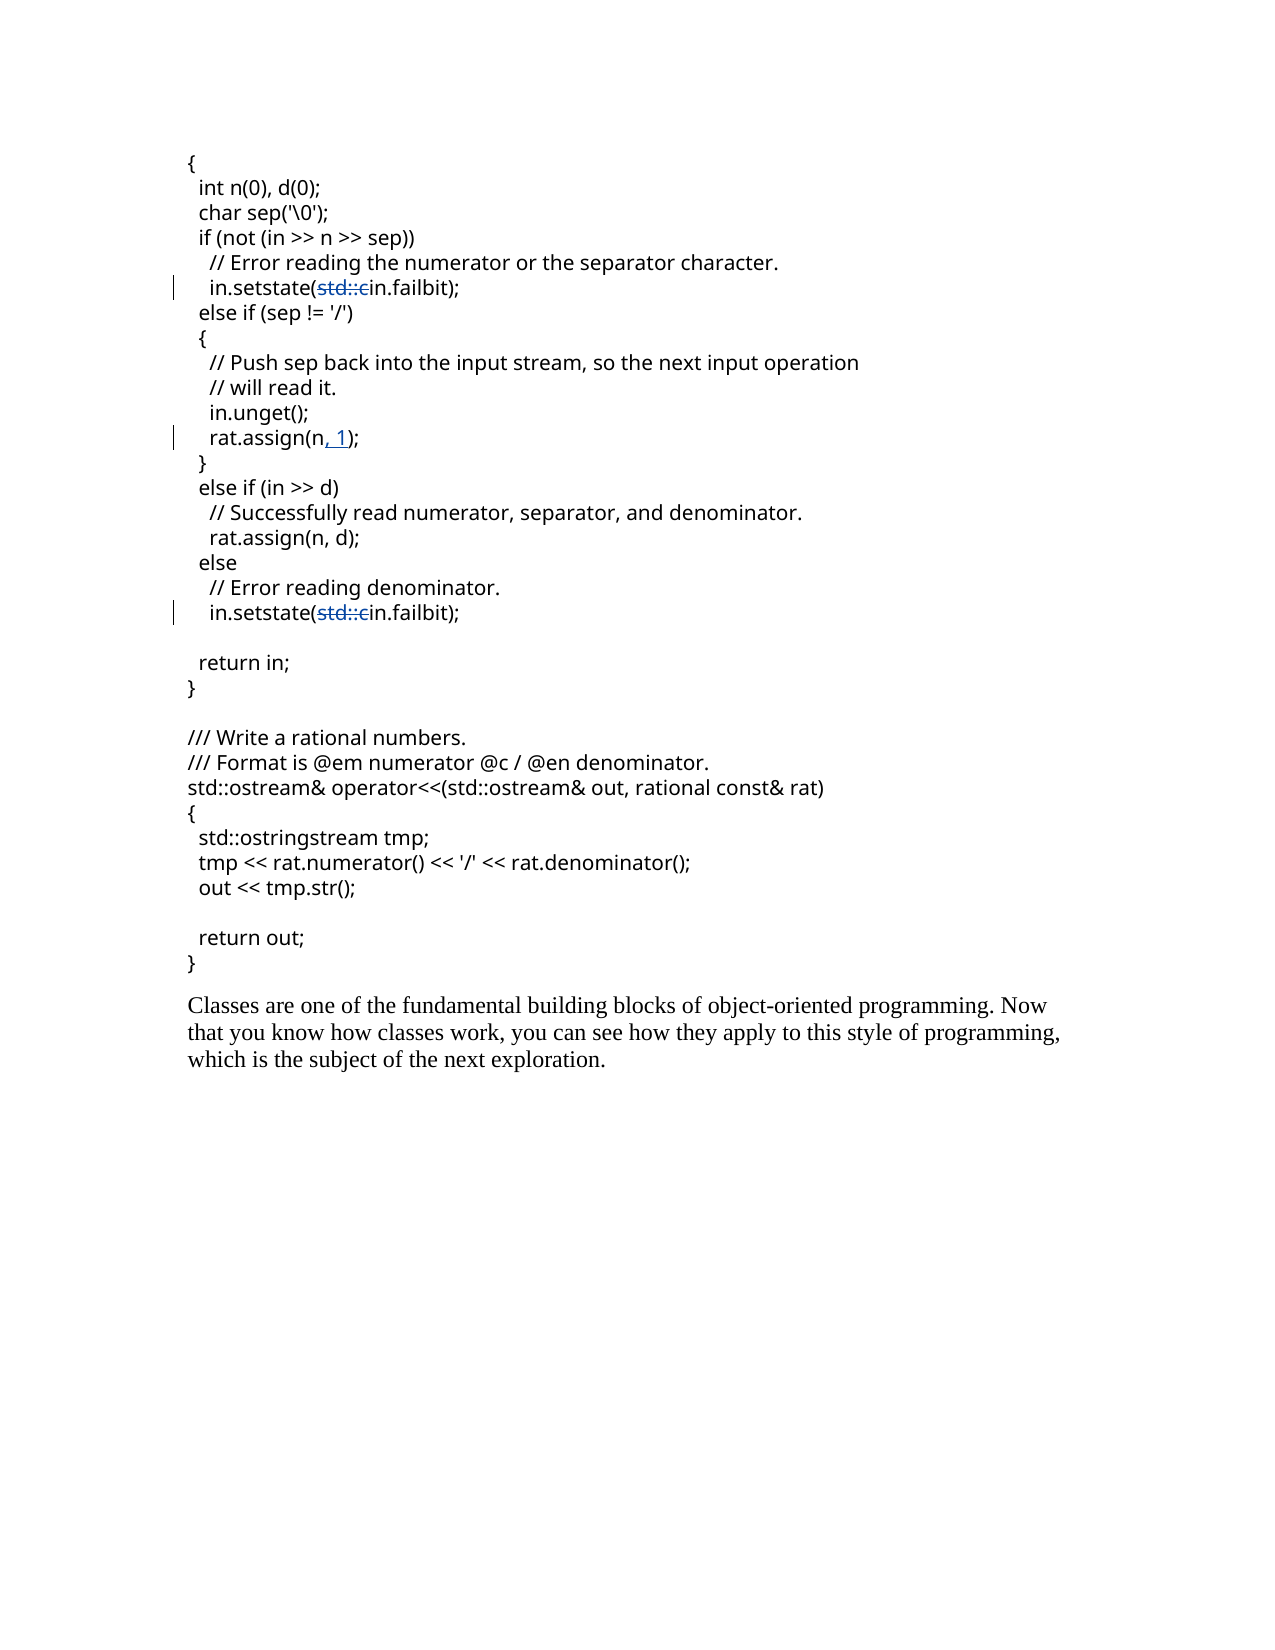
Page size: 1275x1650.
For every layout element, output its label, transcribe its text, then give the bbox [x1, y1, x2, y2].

text { [187, 800, 1072, 825]
text rat.assign(n, d); [187, 525, 1072, 550]
text rat.assign(n, 1); [187, 425, 1072, 450]
text /// Write a rational numbers. [187, 725, 1072, 750]
text } [187, 950, 1072, 975]
text std::ostream& operator<<(std::ostream& out, rational const& rat) [187, 775, 1072, 800]
text else if (in >> d) [187, 475, 1072, 500]
text if (not (in >> n >> sep)) [187, 225, 1072, 250]
text char sep('\0'); [187, 200, 1072, 225]
text // Successfully read numerator, separator, and denominator. [187, 500, 1072, 525]
text in.setstate(in.failbit); [187, 600, 1072, 625]
text return out; [187, 925, 1072, 950]
text // Push sep back into the input stream, so the next input operation [187, 350, 1072, 375]
text else if (sep != '/') [187, 300, 1072, 325]
text { [187, 150, 1072, 175]
text out << tmp.str(); [187, 875, 1072, 900]
text { [187, 325, 1072, 350]
text Classes are one of the fundamental building blocks of object-oriented programming. Now that you know how classes work, you can see how they apply to this style of programming, which is the subject of the next exploration. [187, 992, 1087, 1073]
text tmp << rat.numerator() << '/' << rat.denominator(); [187, 850, 1072, 875]
text } [187, 675, 1072, 700]
text // Error reading the numerator or the separator character. [187, 250, 1072, 275]
text std::ostringstream tmp; [187, 825, 1072, 850]
text // will read it. [187, 375, 1072, 400]
text /// Format is @em numerator @c / @en denominator. [187, 750, 1072, 775]
text int n(0), d(0); [187, 175, 1072, 200]
text return in; [187, 650, 1072, 675]
text } [187, 450, 1072, 475]
text else [187, 550, 1072, 575]
text // Error reading denominator. [187, 575, 1072, 600]
text in.unget(); [187, 400, 1072, 425]
text in.setstate(in.failbit); [187, 275, 1072, 300]
